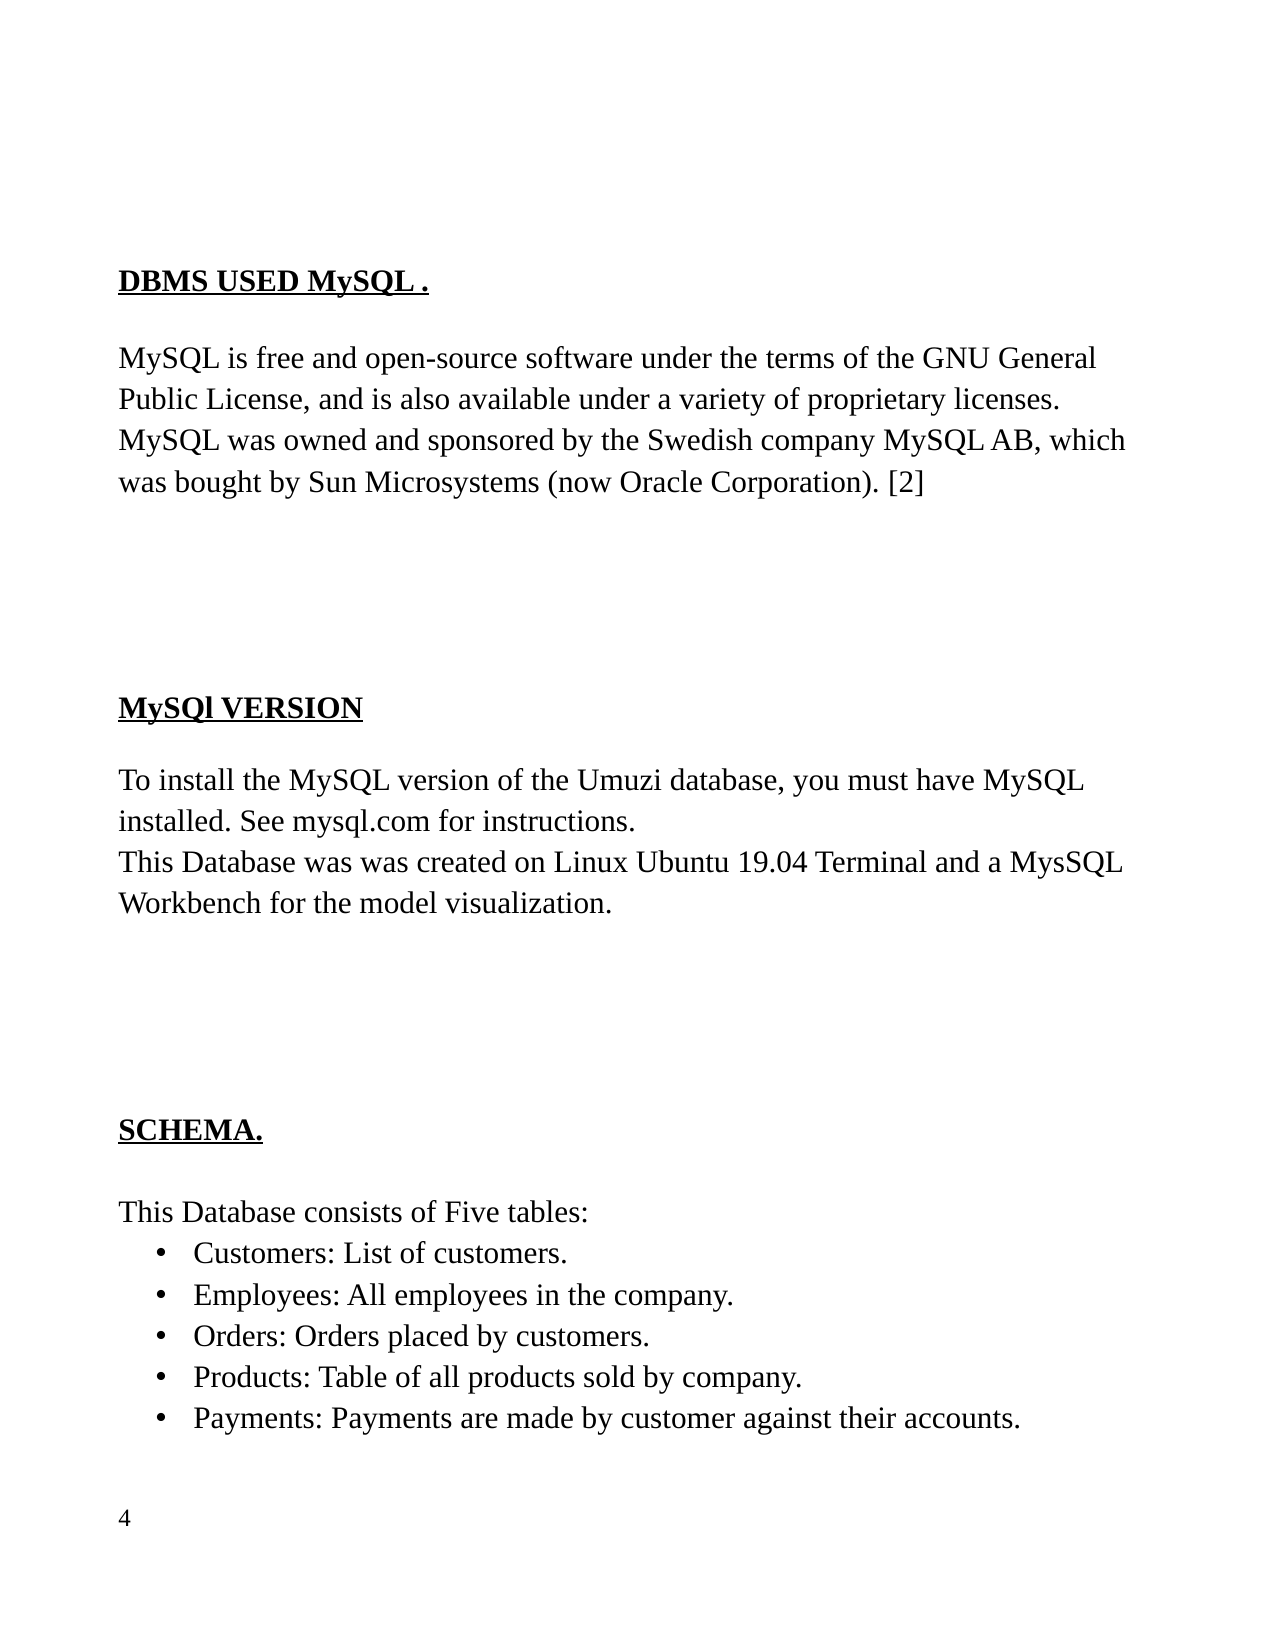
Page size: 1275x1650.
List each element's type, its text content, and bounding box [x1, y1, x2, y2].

list Customers: List of customers. [156, 1235, 1157, 1271]
list Products: Table of all products sold by company. [156, 1358, 1157, 1394]
list Orders: Orders placed by customers. [156, 1317, 1157, 1353]
text SCHEMA. [118, 1111, 1157, 1147]
text MySQl VERSION [118, 689, 1157, 725]
list Payments: Payments are made by customer against their accounts. [156, 1400, 1157, 1436]
list Employees: All employees in the company. [156, 1276, 1157, 1312]
text This Database consists of Five tables: [118, 1193, 1157, 1229]
text This Database was was created on Linux Ubuntu 19.04 Terminal and a MysSQL Workbench for the model visualization. [118, 843, 1157, 921]
text DBMS USED MySQL . [118, 262, 1157, 298]
text MySQL is free and open-source software under the terms of the GNU General Public License, and is also available under a variety of proprietary licenses. MySQL was owned and sponsored by the Swedish company MySQL AB, which was bought by Sun Microsystems (now Oracle Corporation). [2] [118, 339, 1157, 499]
text To install the MySQL version of the Umuzi database, you must have MySQL installed. See mysql.com for instructions. [118, 761, 1157, 838]
